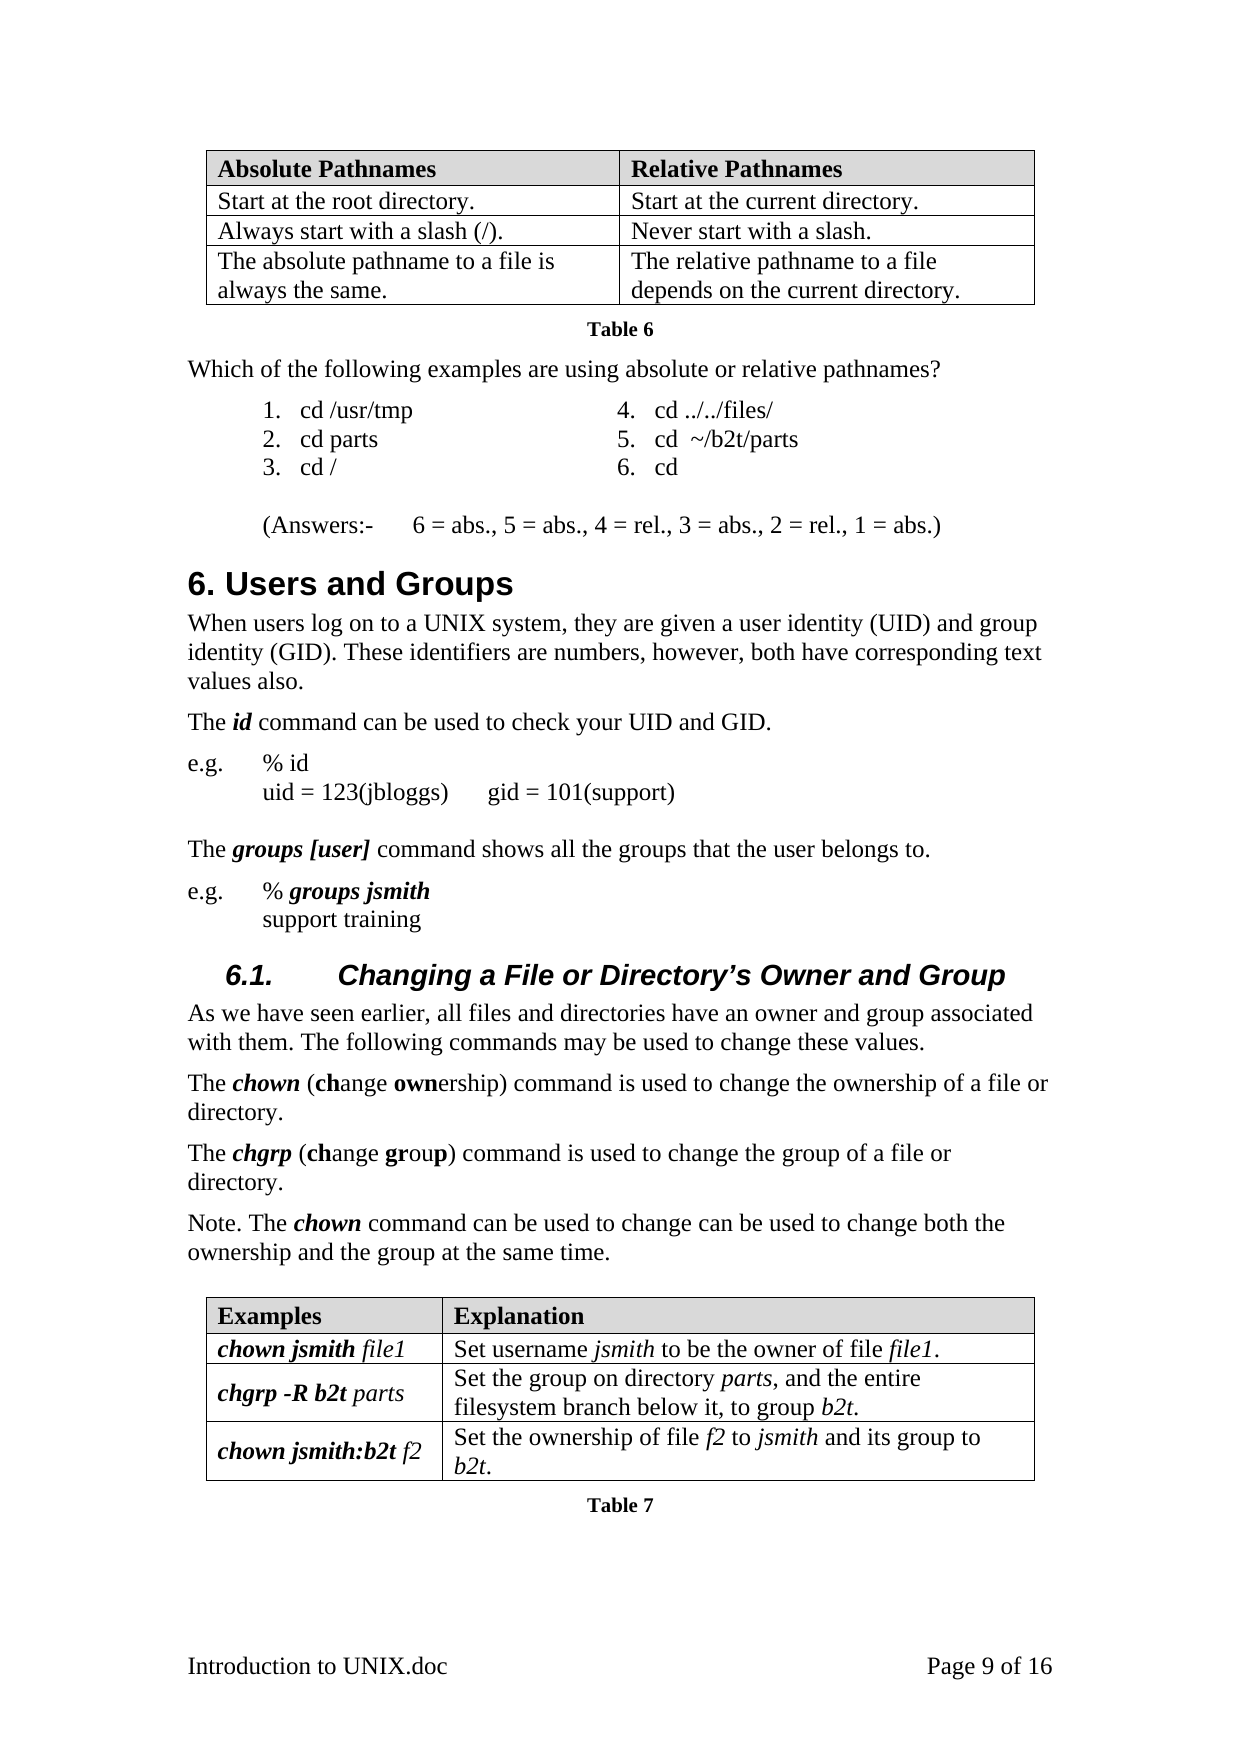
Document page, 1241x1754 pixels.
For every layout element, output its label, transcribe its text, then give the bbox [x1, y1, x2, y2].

table_header Absolute Pathnames [207, 151, 619, 185]
text As we have seen earlier, all files and directories have an owner and group associated with them. The following commands may be used to change these values. [187, 998, 1053, 1056]
table_cell Never start with a slash. [620, 216, 1034, 245]
table_cell chgrp -R b2t parts [207, 1364, 442, 1421]
list cd ~/b2t/parts [617, 424, 1053, 452]
table_cell Always start with a slash (/). [207, 216, 619, 245]
table_cell Set the group on directory parts, and the entire filesystem branch below it, to group b2t. [443, 1364, 1034, 1421]
list cd / [262, 452, 424, 481]
text support training [187, 904, 1053, 933]
list cd [617, 452, 1053, 481]
text Note. The chown command can be used to change can be used to change both the ownership and the group at the same time. [187, 1208, 1053, 1266]
subtitle Changing a File or Directory’s Owner and Group [225, 958, 1053, 992]
text e.g. % groups jsmith [187, 876, 1053, 904]
table_header Examples [207, 1298, 442, 1333]
text When users log on to a UNIX system, they are given a user identity (UID) and group identity (GID). These identifiers are numbers, however, both have corresponding text values also. [187, 608, 1053, 694]
text Table 7 [187, 1493, 1053, 1517]
text The groups [user] command shows all the groups that the user belongs to. [187, 834, 1053, 863]
text Table 6 [187, 317, 1053, 341]
text The chown (change ownership) command is used to change the ownership of a file or directory. [187, 1068, 1053, 1126]
table_cell chown jsmith file1 [207, 1334, 442, 1362]
text Which of the following examples are using absolute or relative pathnames? [187, 354, 1053, 382]
text e.g. % id [187, 748, 1053, 777]
subtitle Users and Groups [187, 564, 1053, 602]
table_header Explanation [443, 1298, 1034, 1333]
table_cell Start at the current directory. [620, 186, 1034, 215]
text The id command can be used to check your UID and GID. [187, 707, 1053, 736]
table_cell Set username jsmith to be the owner of file file1. [443, 1334, 1034, 1362]
table_cell The absolute pathname to a file is always the same. [207, 246, 619, 303]
text (Answers:- 6 = abs., 5 = abs., 4 = rel., 3 = abs., 2 = rel., 1 = abs.) [262, 510, 1053, 539]
table_cell chown jsmith:b2t f2 [207, 1422, 442, 1479]
table_cell Start at the root directory. [207, 186, 619, 215]
table_cell The relative pathname to a file depends on the current directory. [620, 246, 1034, 303]
list cd /usr/tmp [262, 395, 424, 424]
text uid = 123(jbloggs) gid = 101(support) [187, 777, 1053, 806]
list cd ../../files/ [617, 395, 1053, 424]
text The chgrp (change group) command is used to change the group of a file or directory. [187, 1138, 1053, 1196]
table_header Relative Pathnames [620, 151, 1034, 185]
list cd parts [262, 424, 424, 452]
table_cell Set the ownership of file f2 to jsmith and its group to b2t. [443, 1422, 1034, 1479]
